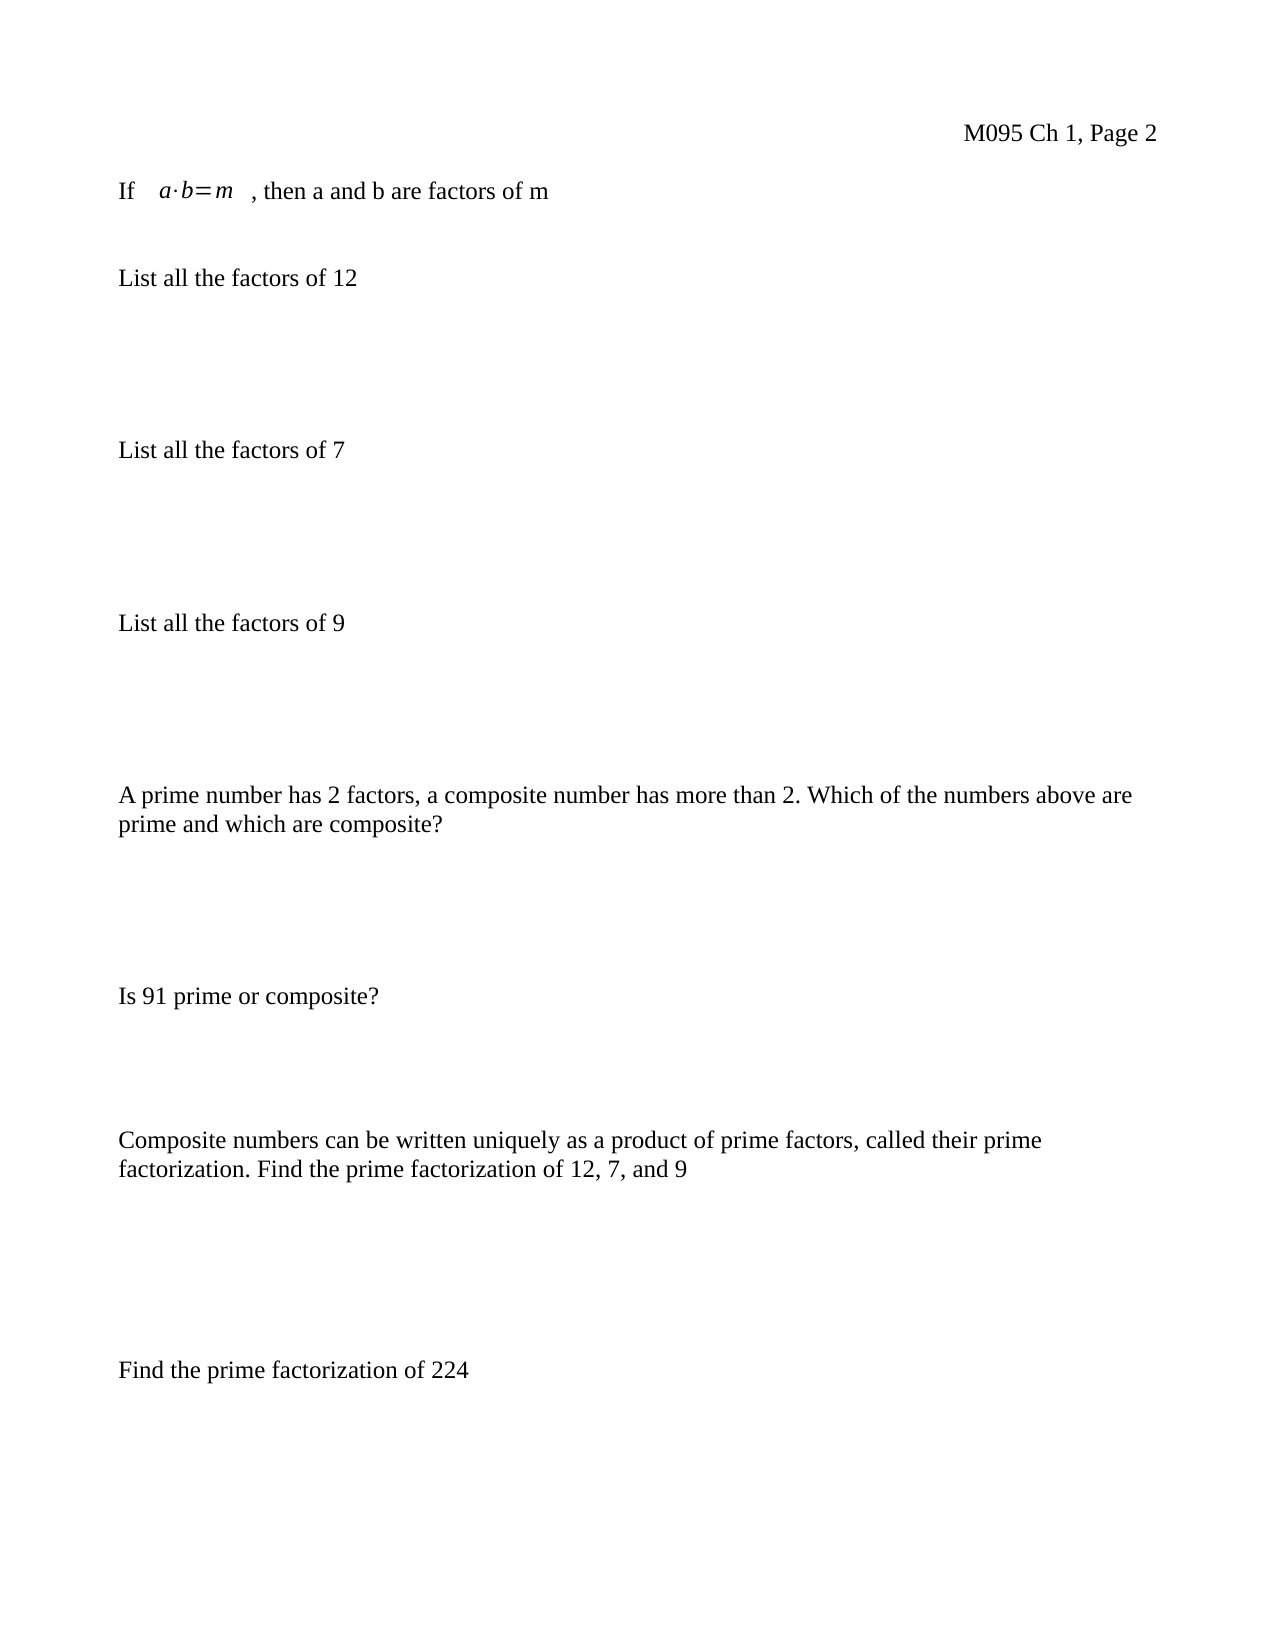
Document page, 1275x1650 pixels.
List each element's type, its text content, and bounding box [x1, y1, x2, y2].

text A prime number has 2 factors, a composite number has more than 2. Which of the numbers above are prime and which are composite? [118, 780, 1157, 838]
text Is 91 prime or composite? [118, 981, 1157, 1010]
text List all the factors of 12 [118, 263, 1157, 291]
text List all the factors of 9 [118, 608, 1157, 636]
text If , then a and b are factors of m [118, 176, 1157, 205]
text Find the prime factorization of 224 [118, 1355, 1157, 1384]
text List all the factors of 7 [118, 435, 1157, 464]
text Composite numbers can be written uniquely as a product of prime factors, called their prime factorization. Find the prime factorization of 12, 7, and 9 [118, 1125, 1157, 1183]
